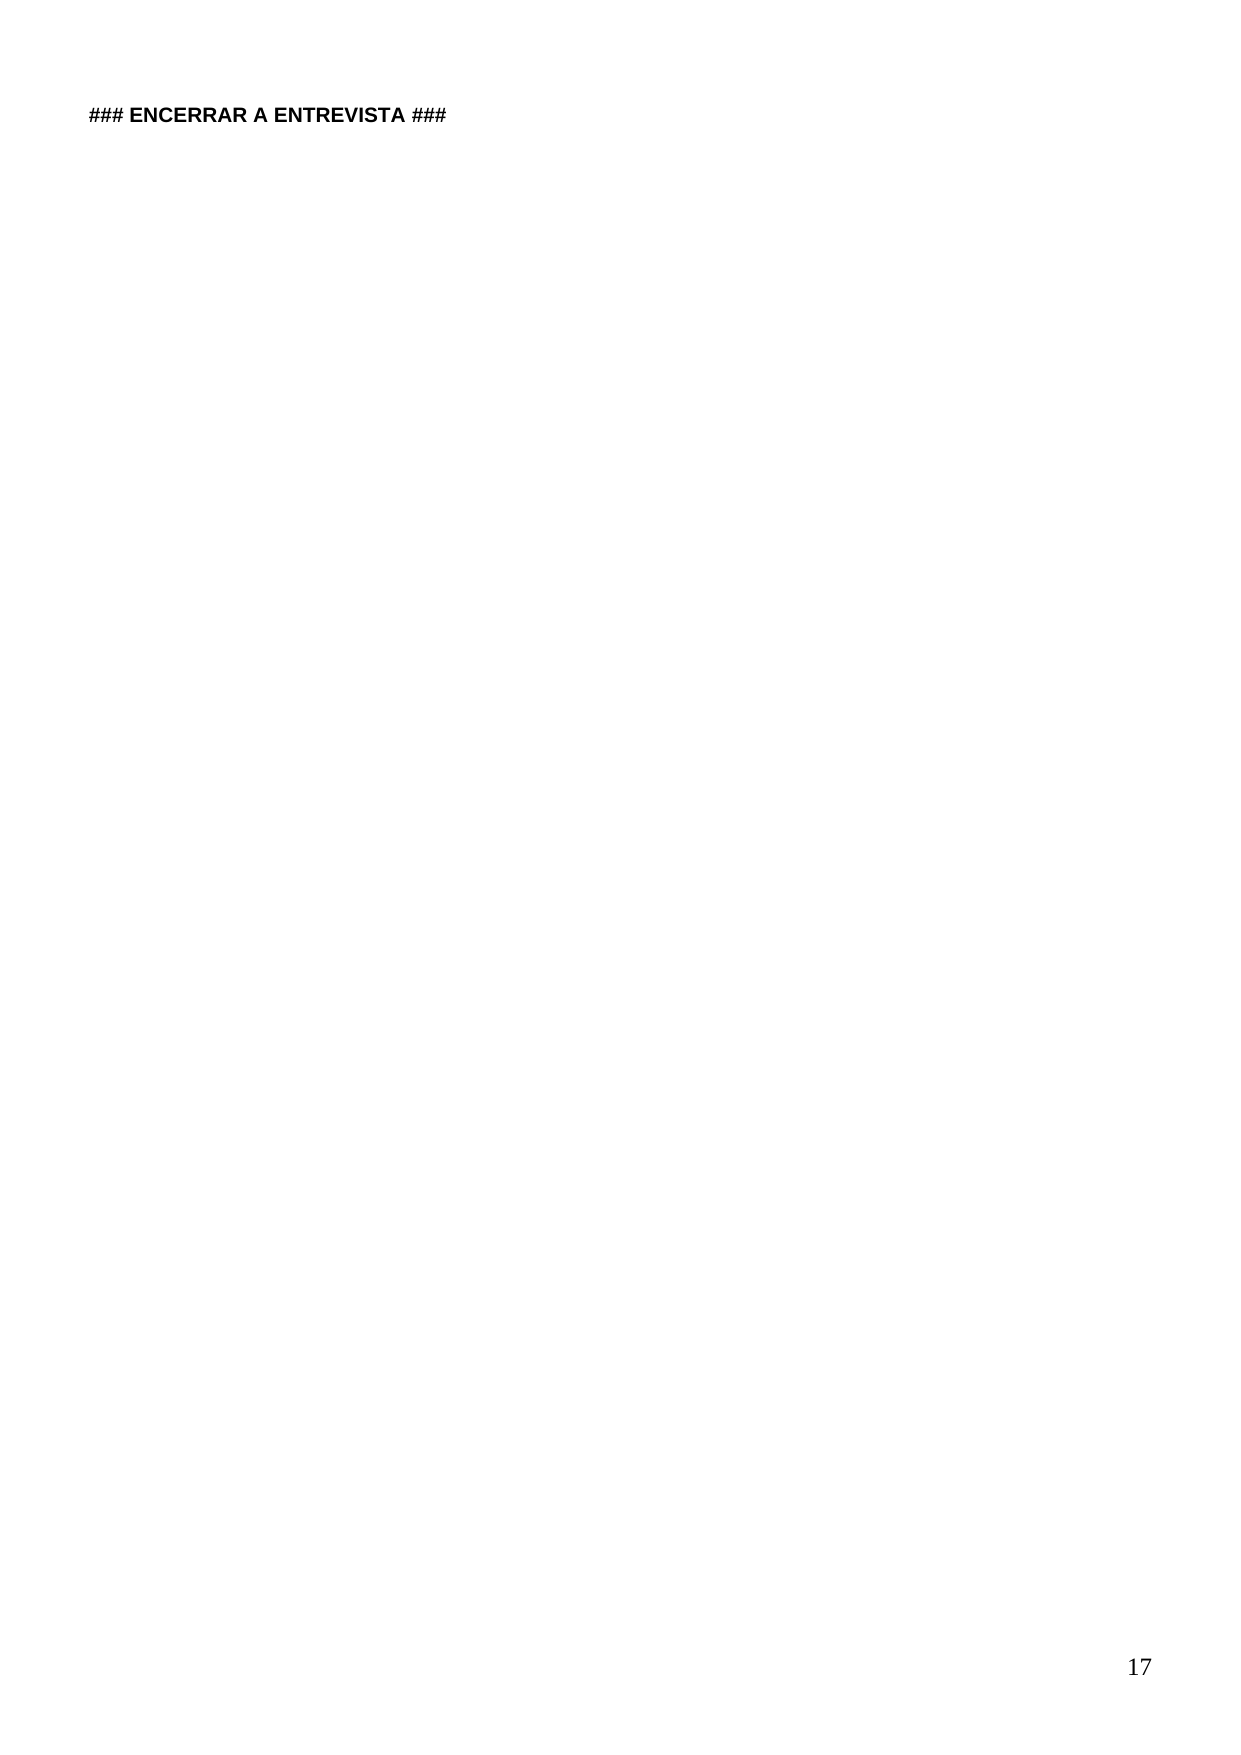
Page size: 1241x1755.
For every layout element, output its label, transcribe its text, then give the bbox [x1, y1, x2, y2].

text ### ENCERRAR A ENTREVISTA ### [89, 103, 1152, 127]
